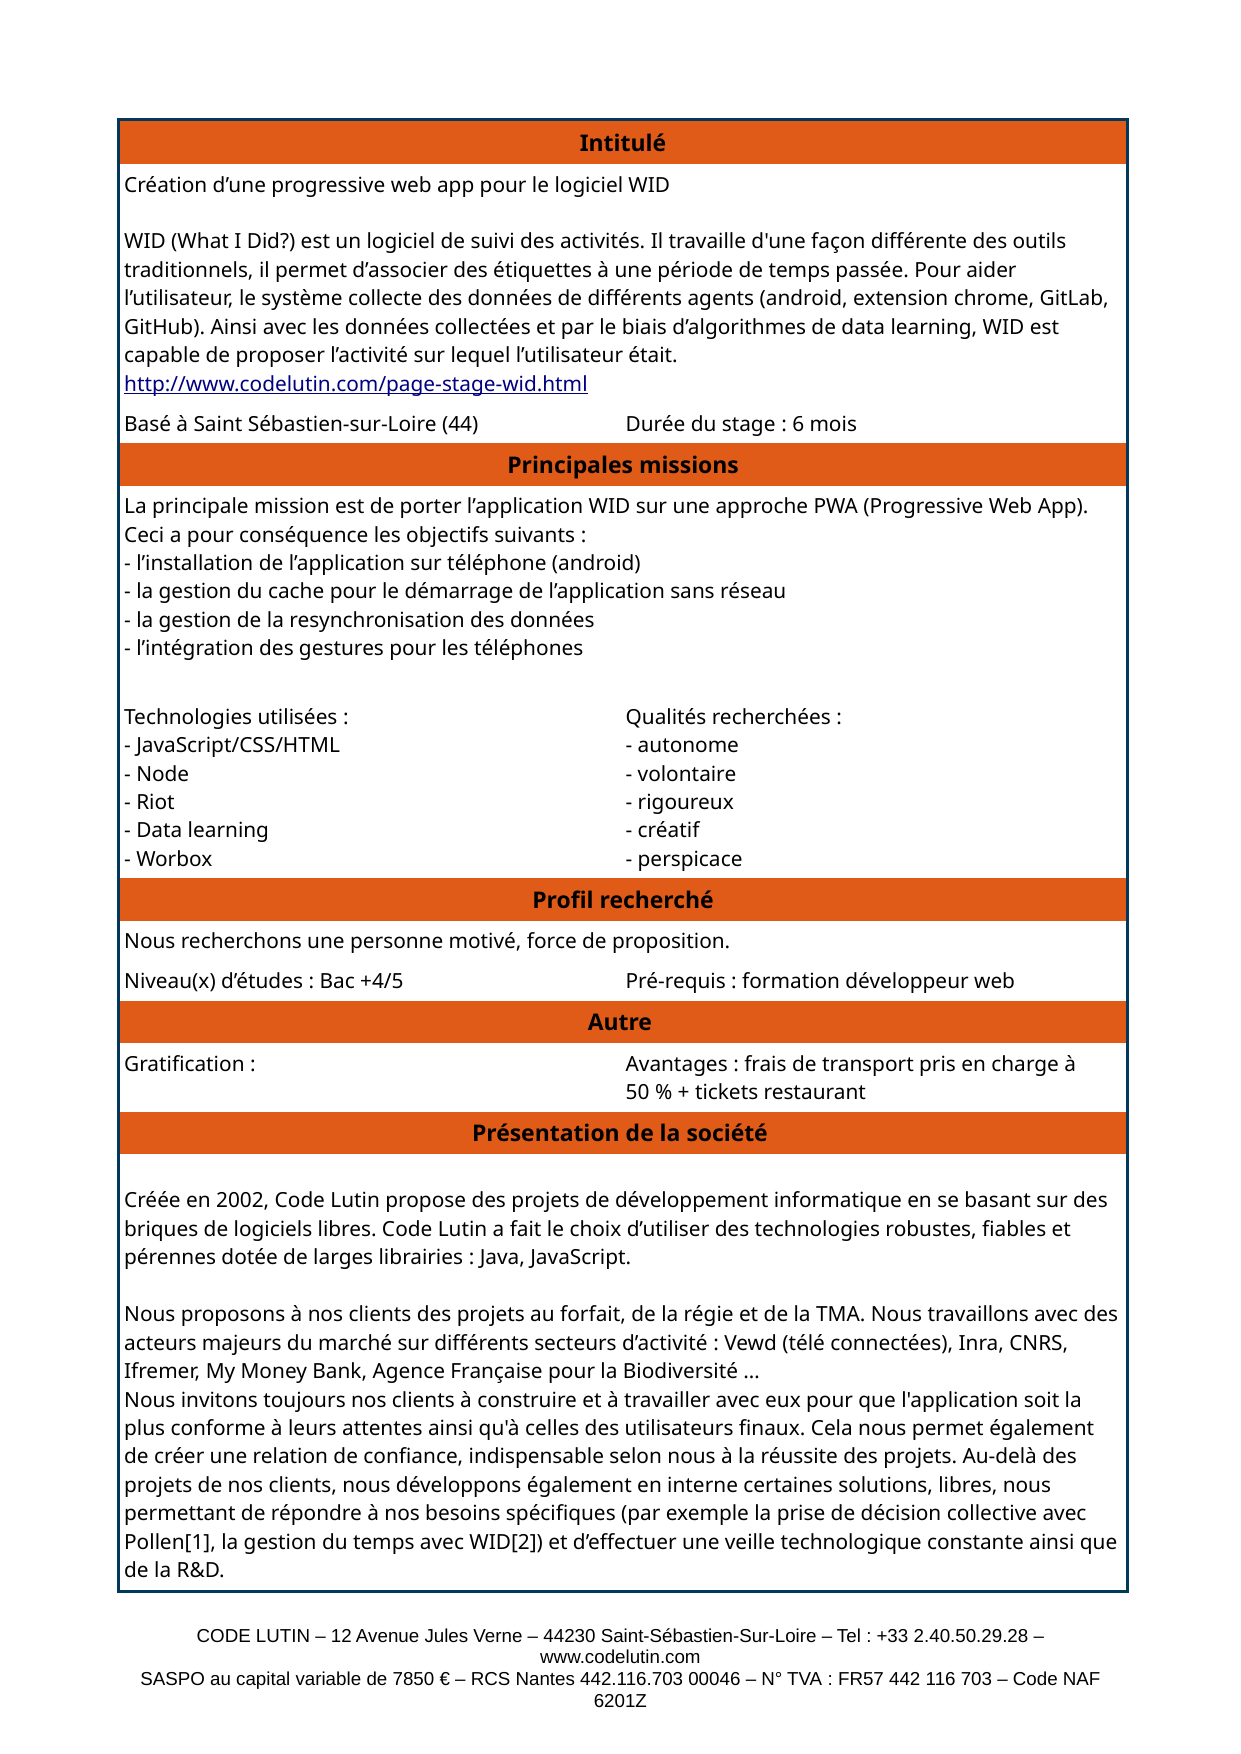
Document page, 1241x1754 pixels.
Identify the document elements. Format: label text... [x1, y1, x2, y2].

table_cell Basé à Saint Sébastien-sur-Loire (44) [120, 403, 620, 443]
table_cell Nous recherchons une personne motivé, force de proposition. [120, 921, 1126, 961]
table_cell La principale mission est de porter l’application WID sur une approche PWA (Progressive Web App). Ceci a pour conséquence les objectifs suivants : - l’installation de l’application sur téléphone (android) - la gestion du cache pour le démarrage de l’application sans réseau - la gestion de la resynchronisation des données - l’intégration des gestures pour les téléphones [120, 486, 1126, 696]
table_cell Avantages : frais de transport pris en charge à 50 % + tickets restaurant [620, 1043, 1126, 1112]
table_cell Niveau(x) d’études : Bac +4/5 [120, 961, 620, 1001]
table_cell Création d’une progressive web app pour le logiciel WID WID (What I Did?) est un logiciel de suivi des activités. Il travaille d'une façon différente des outils traditionnels, il permet d’associer des étiquettes à une période de temps passée. Pour aider l’utilisateur, le système collecte des données de différents agents (android, extension chrome, GitLab, GitHub). Ainsi avec les données collectées et par le biais d’algorithmes de data learning, WID est capable de proposer l’activité sur lequel l’utilisateur était. http://www.codelutin.com/page-stage-wid.html [120, 164, 1126, 403]
table_cell Durée du stage : 6 mois [620, 403, 1126, 443]
table_cell Technologies utilisées : - JavaScript/CSS/HTML - Node - Riot - Data learning - Worbox [120, 696, 620, 878]
table_cell Autre [120, 1001, 1126, 1043]
table_cell Qualités recherchées : - autonome - volontaire - rigoureux - créatif - perspicace [620, 696, 1126, 878]
table_header Intitulé [120, 121, 1126, 164]
table_cell Créée en 2002, Code Lutin propose des projets de développement informatique en se basant sur des briques de logiciels libres. Code Lutin a fait le choix d’utiliser des technologies robustes, fiables et pérennes dotée de larges librairies : Java, JavaScript. Nous proposons à nos clients des projets au forfait, de la régie et de la TMA. Nous travaillons avec des acteurs majeurs du marché sur différents secteurs d’activité : Vewd (télé connectées), Inra, CNRS, Ifremer, My Money Bank, Agence Française pour la Biodiversité … Nous invitons toujours nos clients à construire et à travailler avec eux pour que l'application soit la plus conforme à leurs attentes ainsi qu'à celles des utilisateurs finaux. Cela nous permet également de créer une relation de confiance, indispensable selon nous à la réussite des projets. Au-delà des projets de nos clients, nous développons également en interne certaines solutions, libres, nous permettant de répondre à nos besoins spécifiques (par exemple la prise de décision collective avec Pollen[1], la gestion du temps avec WID[2]) et d’effectuer une veille technologique constante ainsi que de la R&D. [120, 1154, 1126, 1589]
table_cell Présentation de la société [120, 1112, 1126, 1154]
table_cell Principales missions [120, 443, 1126, 486]
table_cell Pré-requis : formation développeur web [620, 961, 1126, 1001]
table_cell Gratification : [120, 1043, 620, 1112]
table_cell Profil recherché [120, 878, 1126, 921]
